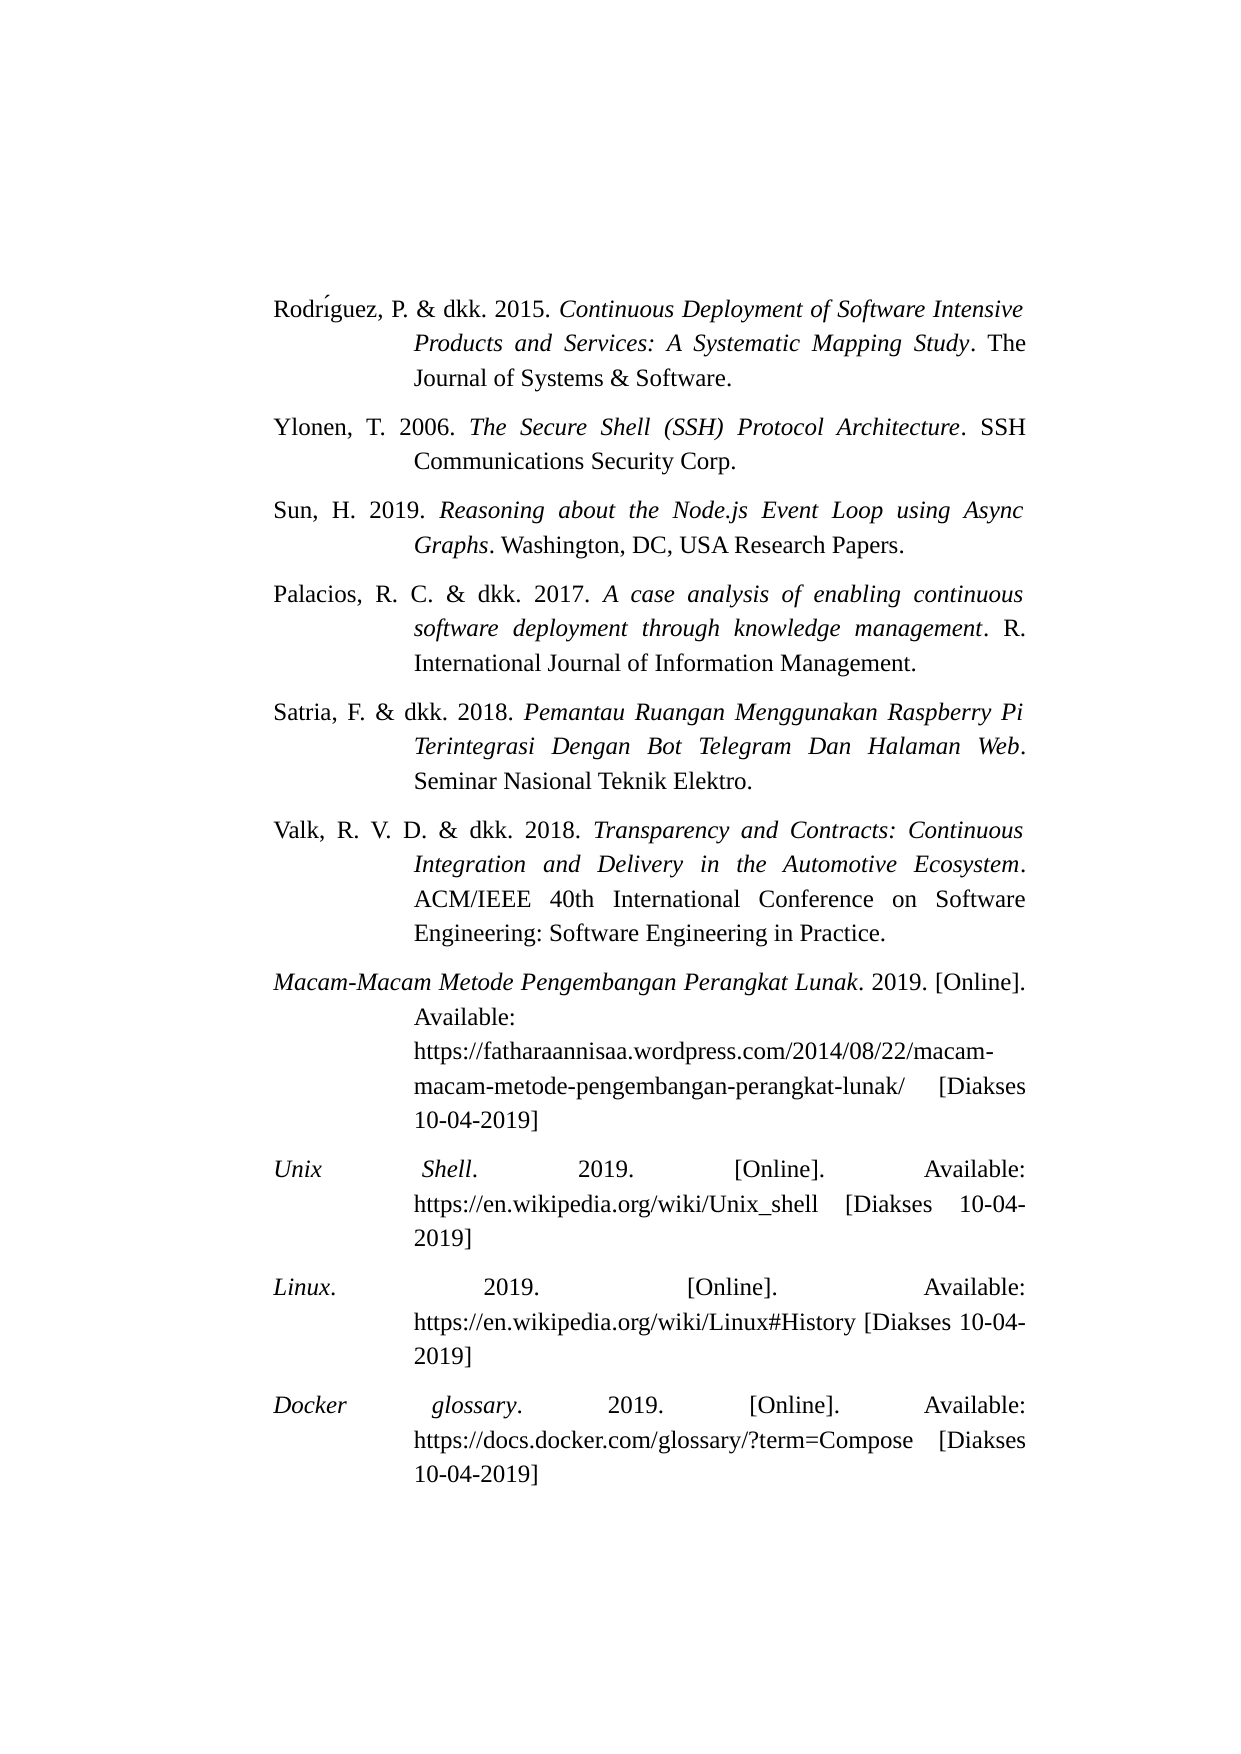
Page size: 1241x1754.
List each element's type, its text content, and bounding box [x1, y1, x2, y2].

list Sun, H. 2019. Reasoning about the Node.js Event Loop using Async Graphs. Washington, DC, USA Research Papers. [273, 495, 1026, 558]
list Unix Shell. 2019. [Online]. Available: https://en.wikipedia.org/wiki/Unix_shell [Diakses 10-04-2019] [273, 1154, 1026, 1252]
list Rodrı́guez, P. & dkk. 2015. Continuous Deployment of Software Intensive Products and Services: A Systematic Mapping Study. The Journal of Systems & Software. [273, 294, 1026, 391]
list Linux. 2019. [Online]. Available: https://en.wikipedia.org/wiki/Linux#History [Diakses 10-04-2019] [273, 1272, 1026, 1370]
list Docker glossary. 2019. [Online]. Available: https://docs.docker.com/glossary/?term=Compose [Diakses 10-04-2019] [273, 1390, 1026, 1488]
list Ylonen, T. 2006. The Secure Shell (SSH) Protocol Architecture. SSH Communications Security Corp. [273, 412, 1026, 475]
list Valk, R. V. D. & dkk. 2018. Transparency and Contracts: Continuous Integration and Delivery in the Automotive Ecosystem. ACM/IEEE 40th International Conference on Software Engineering: Software Engineering in Practice. [273, 815, 1026, 947]
list Palacios, R. C. & dkk. 2017. A case analysis of enabling continuous software deployment through knowledge management. R. International Journal of Information Management. [273, 579, 1026, 677]
list Satria, F. & dkk. 2018. Pemantau Ruangan Menggunakan Raspberry Pi Terintegrasi Dengan Bot Telegram Dan Halaman Web. Seminar Nasional Teknik Elektro. [273, 697, 1026, 794]
list Macam-Macam Metode Pengembangan Perangkat Lunak. 2019. [Online]. Available: https://fatharaannisaa.wordpress.com/2014/08/22/macam-macam-metode-pengembangan-perangkat-lunak/ [Diakses 10-04-2019] [273, 967, 1026, 1134]
